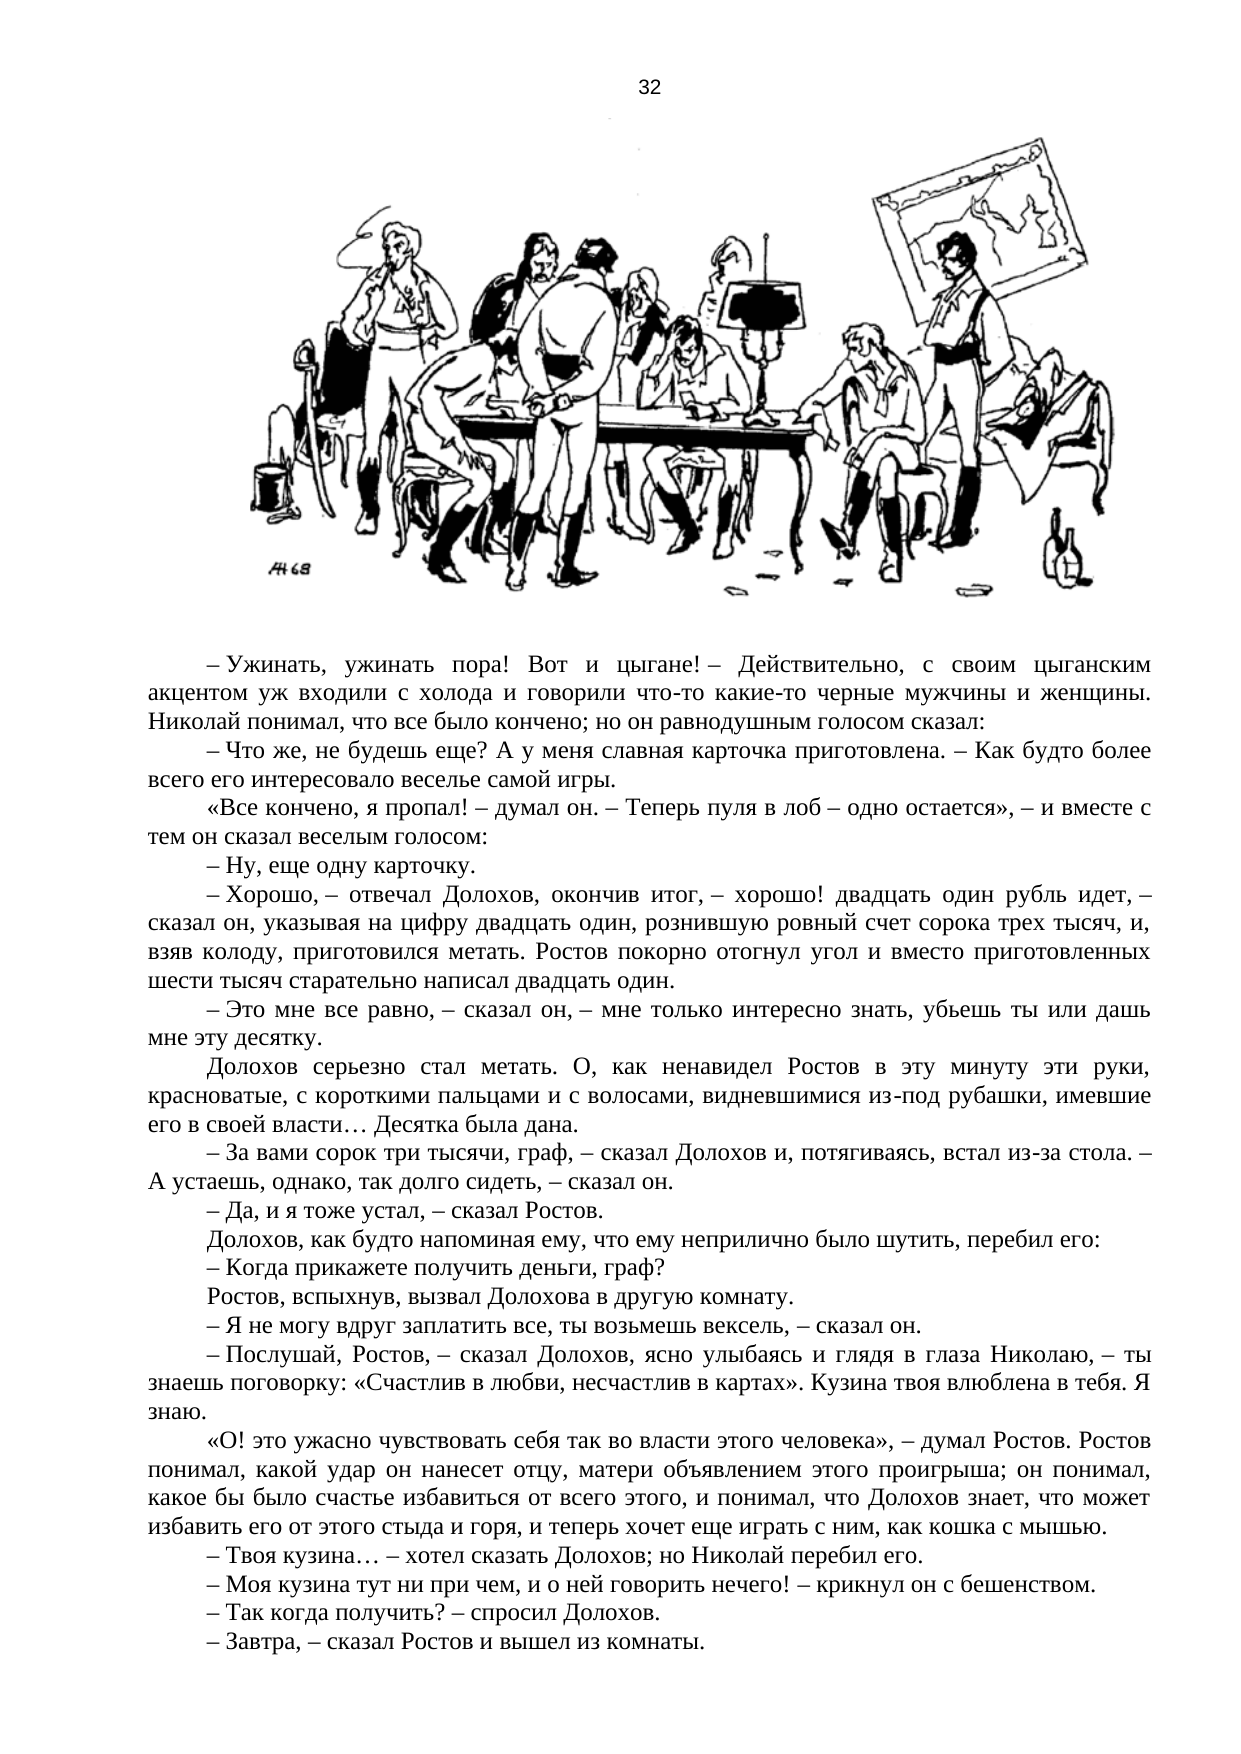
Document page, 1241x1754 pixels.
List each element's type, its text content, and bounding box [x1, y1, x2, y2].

text Долохов, как будто напоминая ему, что ему неприлично было шутить, перебил его: [148, 1224, 1152, 1252]
text «Все кончено, я пропал! – думал он. – Теперь пуля в лоб – одно остается», – и вместе с тем он сказал веселым голосом: [148, 792, 1152, 850]
text – Ужинать, ужинать пора! Вот и цыгане! – Действительно, с своим цыганским акцентом уж входили с холода и говорили что‑то какие‑то черные мужчины и женщины. Николай понимал, что все было кончено; но он равнодушным голосом сказал: [148, 649, 1152, 735]
text – Когда прикажете получить деньги, граф? [148, 1252, 1152, 1281]
text – Ну, еще одну карточку. [148, 850, 1152, 879]
text – За вами сорок три тысячи, граф, – сказал Долохов и, потягиваясь, встал из‑за стола. – А устаешь, однако, так долго сидеть, – сказал он. [148, 1137, 1152, 1195]
text – Так когда получить? – спросил Долохов. [148, 1597, 1152, 1626]
text – Да, и я тоже устал, – сказал Ростов. [148, 1195, 1152, 1224]
text – Это мне все равно, – сказал он, – мне только интересно знать, убьешь ты или дашь мне эту десятку. [148, 994, 1152, 1051]
text «О! это ужасно чувствовать себя так во власти этого человека», – думал Ростов. Ростов понимал, какой удар он нанесет отцу, матери объявлением этого проигрыша; он понимал, какое бы было счастье избавиться от всего этого, и понимал, что Долохов знает, что может избавить его от этого стыда и горя, и теперь хочет еще играть с ним, как кошка с мышью. [148, 1425, 1152, 1540]
text – Послушай, Ростов, – сказал Долохов, ясно улыбаясь и глядя в глаза Николаю, – ты знаешь поговорку: «Счастлив в любви, несчастлив в картах». Кузина твоя влюблена в тебя. Я знаю. [148, 1339, 1152, 1425]
text – Я не могу вдруг заплатить все, ты возьмешь вексель, – сказал он. [148, 1310, 1152, 1339]
text – Моя кузина тут ни при чем, и о ней говорить нечего! – крикнул он с бешенством. [148, 1569, 1152, 1597]
text Ростов, вспыхнув, вызвал Долохова в другую комнату. [148, 1281, 1152, 1310]
text – Хорошо, – отвечал Долохов, окончив итог, – хорошо! двадцать один рубль идет, – сказал он, указывая на цифру двадцать один, рознившую ровный счет сорока трех тысяч, и, взяв колоду, приготовился метать. Ростов покорно отогнул угол и вместо приготовленных шести тысяч старательно написал двадцать один. [148, 879, 1152, 994]
text Долохов серьезно стал метать. О, как ненавидел Ростов в эту минуту эти руки, красноватые, с короткими пальцами и с волосами, видневшимися из‑под рубашки, имевшие его в своей власти… Десятка была дана. [148, 1051, 1152, 1137]
text – Что же, не будешь еще? А у меня славная карточка приготовлена. – Как будто более всего его интересовало веселье самой игры. [148, 735, 1152, 792]
text – Твоя кузина… – хотел сказать Долохов; но Николай перебил его. [148, 1540, 1152, 1569]
text – Завтра, – сказал Ростов и вышел из комнаты. [148, 1626, 1152, 1655]
